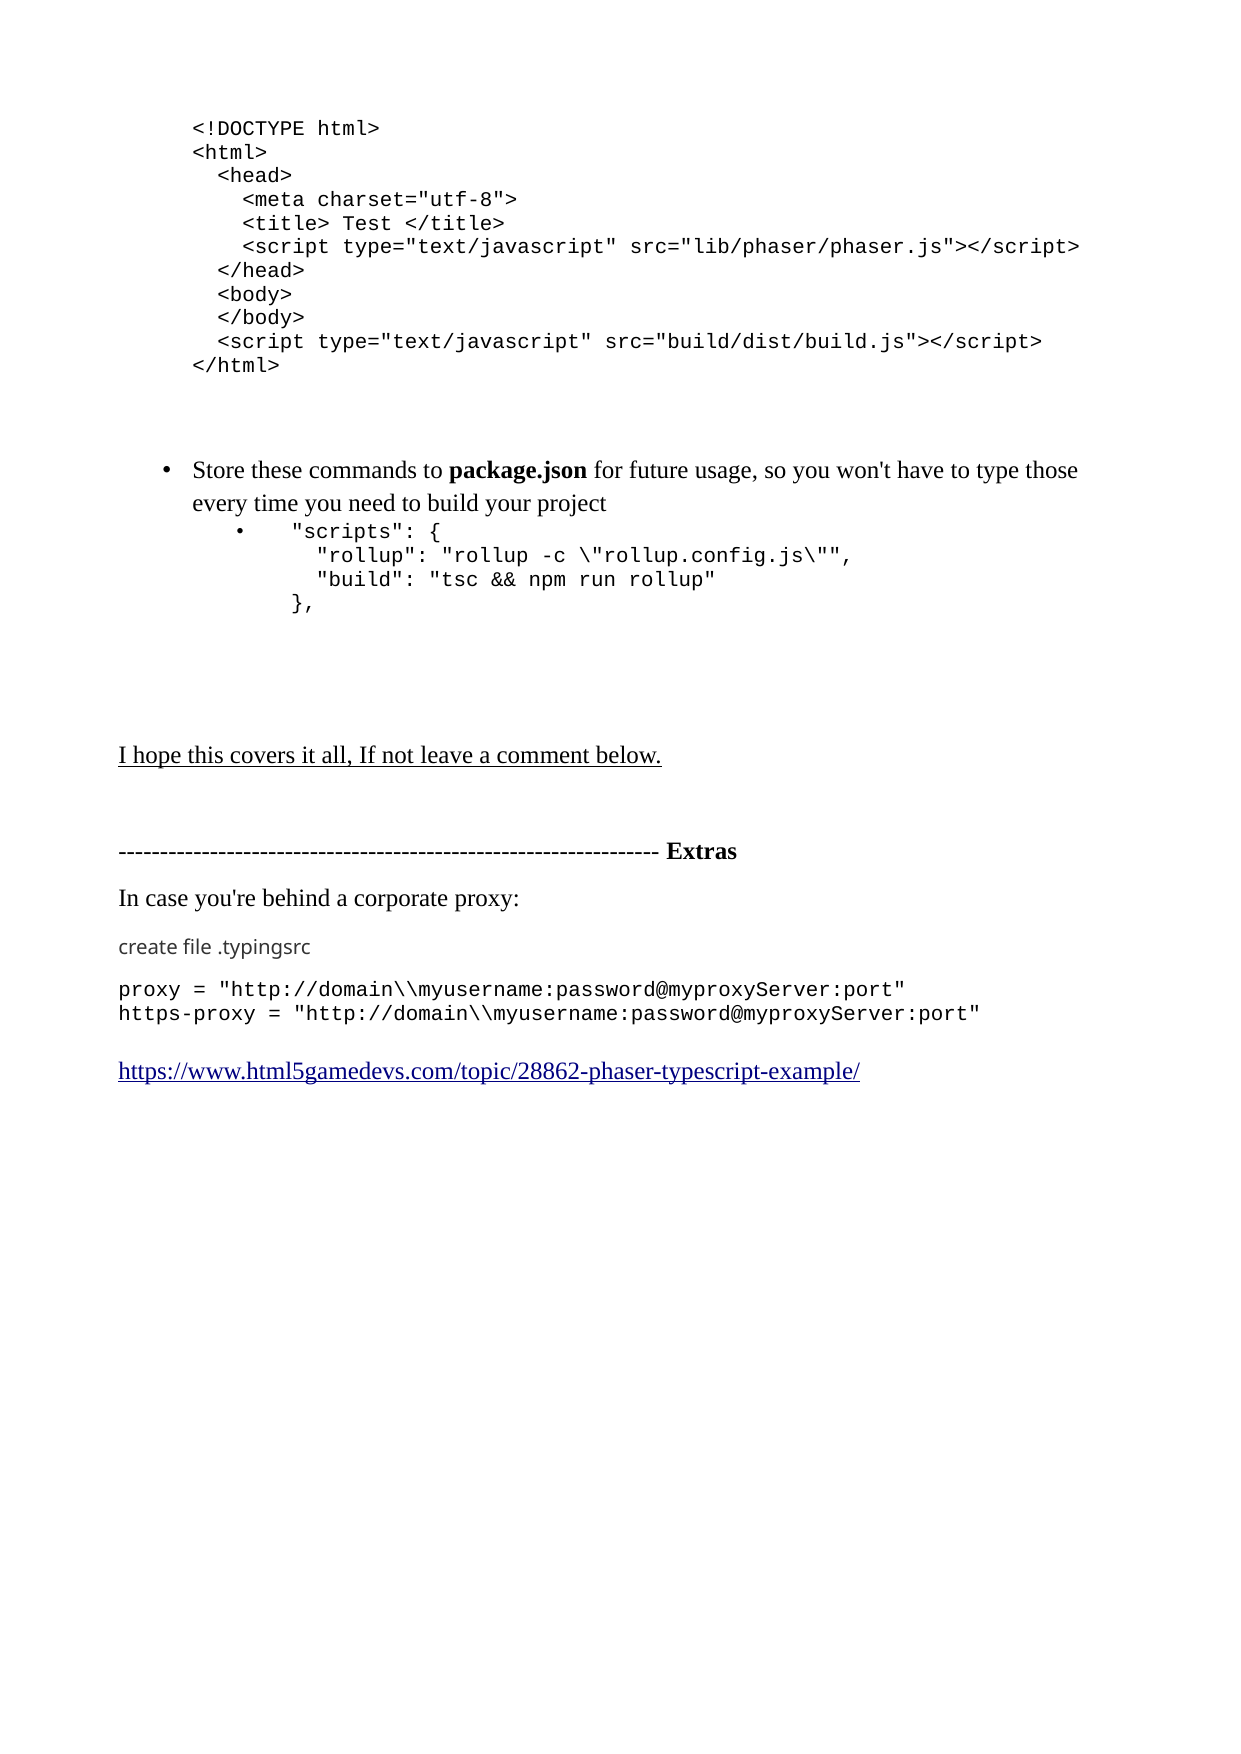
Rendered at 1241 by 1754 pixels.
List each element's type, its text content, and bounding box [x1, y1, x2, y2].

list <script type="text/javascript" src="lib/phaser/phaser.js"></script> [162, 236, 1122, 260]
list Store these commands to package.json for future usage, so you won't have to type those every time you need to build your project [162, 455, 1122, 517]
list "build": "tsc && npm run rollup" [236, 569, 1122, 592]
text I hope this covers it all, If not leave a comment below. [118, 741, 1122, 769]
list <title> Test </title> [162, 213, 1122, 236]
list <head> [162, 165, 1122, 189]
list </html> [162, 354, 1122, 378]
list "rollup": "rollup -c \"rollup.config.js\"", [236, 545, 1122, 569]
text In case you're behind a corporate proxy: [118, 883, 1122, 912]
text create file .typingsrc [118, 931, 1122, 960]
list </head> [162, 260, 1122, 284]
text https-proxy = "http://domain\\myusername:password@myproxyServer:port" [118, 1003, 1122, 1027]
text https://www.html5gamedevs.com/topic/28862-phaser-typescript-example/ [118, 1056, 1122, 1085]
list "scripts": { [236, 521, 1122, 545]
list <html> [162, 142, 1122, 165]
list <meta charset="utf-8"> [162, 189, 1122, 213]
text proxy = "http://domain\\myusername:password@myproxyServer:port" [118, 979, 1122, 1003]
list <script type="text/javascript" src="build/dist/build.js"></script> [162, 331, 1122, 354]
list <body> [162, 284, 1122, 307]
text ----------------------------------------------------------------- Extras [118, 836, 1122, 864]
list </body> [162, 307, 1122, 331]
list }, [236, 592, 1122, 616]
list <!DOCTYPE html> [162, 118, 1122, 142]
